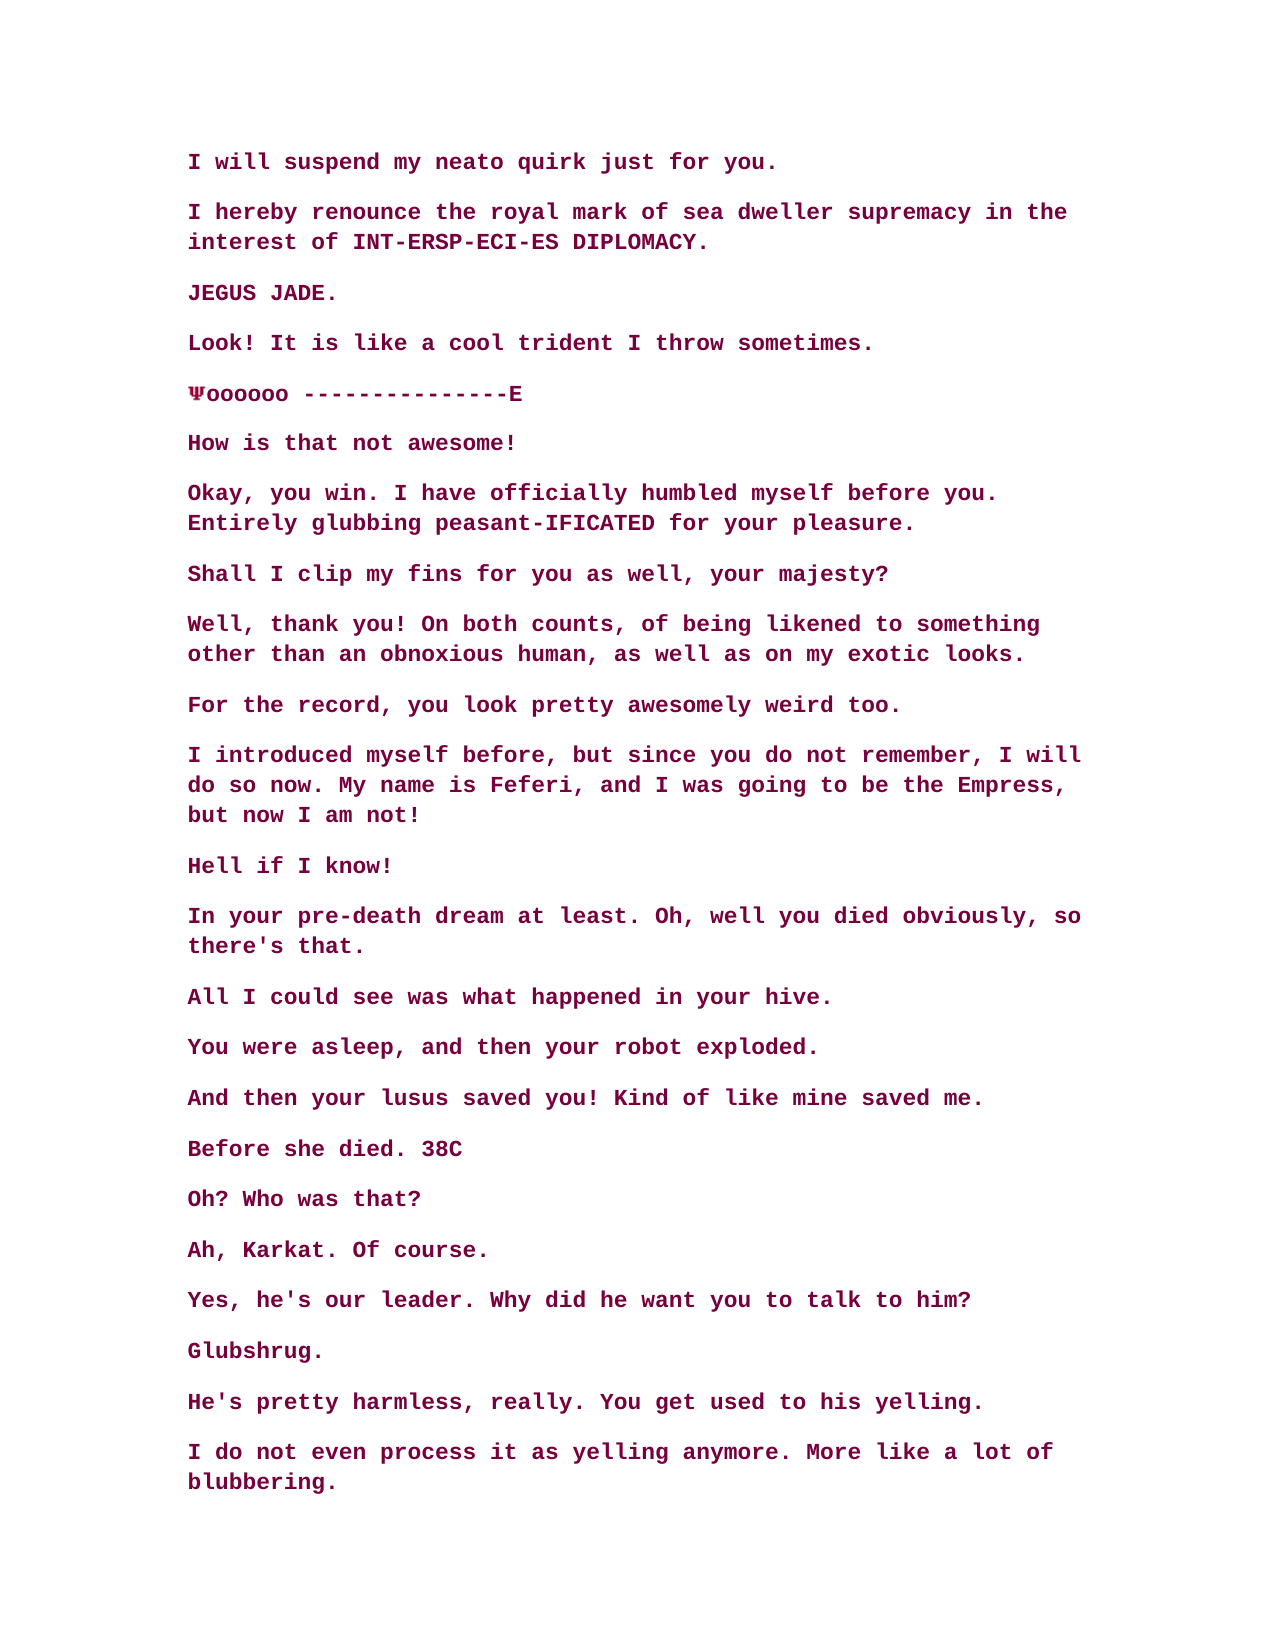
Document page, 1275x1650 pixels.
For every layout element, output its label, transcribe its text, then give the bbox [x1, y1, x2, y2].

text And then your lusus saved you! Kind of like mine saved me. [187, 1086, 1087, 1112]
text Before she died. 38C [187, 1137, 1087, 1163]
text Oh? Who was that? [187, 1188, 1087, 1213]
text I will suspend my neato quirk just for you. [187, 150, 1087, 176]
text Look! It is like a cool trident I throw sometimes. [187, 332, 1087, 358]
text For the record, you look pretty awesomely weird too. [187, 693, 1087, 719]
text I do not even process it as yelling anymore. More like a lot of blubbering. [187, 1441, 1087, 1496]
text JEGUS JADE. [187, 281, 1087, 307]
text All I could see was what happened in your hive. [187, 985, 1087, 1011]
text He's pretty harmless, really. You get used to his yelling. [187, 1390, 1087, 1416]
text In your pre-death dream at least. Oh, well you died obviously, so there's that. [187, 905, 1087, 960]
text Hell if I know! [187, 854, 1087, 880]
text Shall I clip my fins for you as well, your majesty? [187, 562, 1087, 588]
text Okay, you win. I have officially humbled myself before you. Entirely glubbing peasant-IFICATED for your pleasure. [187, 482, 1087, 537]
text Yes, he's our leader. Why did he want you to talk to him? [187, 1289, 1087, 1315]
text I introduced myself before, but since you do not remember, I will do so now. My name is Feferi, and I was going to be the Empress, but now I am not! [187, 744, 1087, 829]
text Glubshrug. [187, 1339, 1087, 1365]
text oooooo ---------------E [187, 382, 1087, 410]
text Well, thank you! On both counts, of being likened to something other than an obnoxious human, as well as on my exotic looks. [187, 613, 1087, 668]
text I hereby renounce the royal mark of sea dweller supremacy in the interest of INT-ERSP-ECI-ES DIPLOMACY. [187, 201, 1087, 256]
text Ah, Karkat. Of course. [187, 1238, 1087, 1264]
text You were asleep, and then your robot exploded. [187, 1036, 1087, 1062]
text How is that not awesome! [187, 431, 1087, 457]
